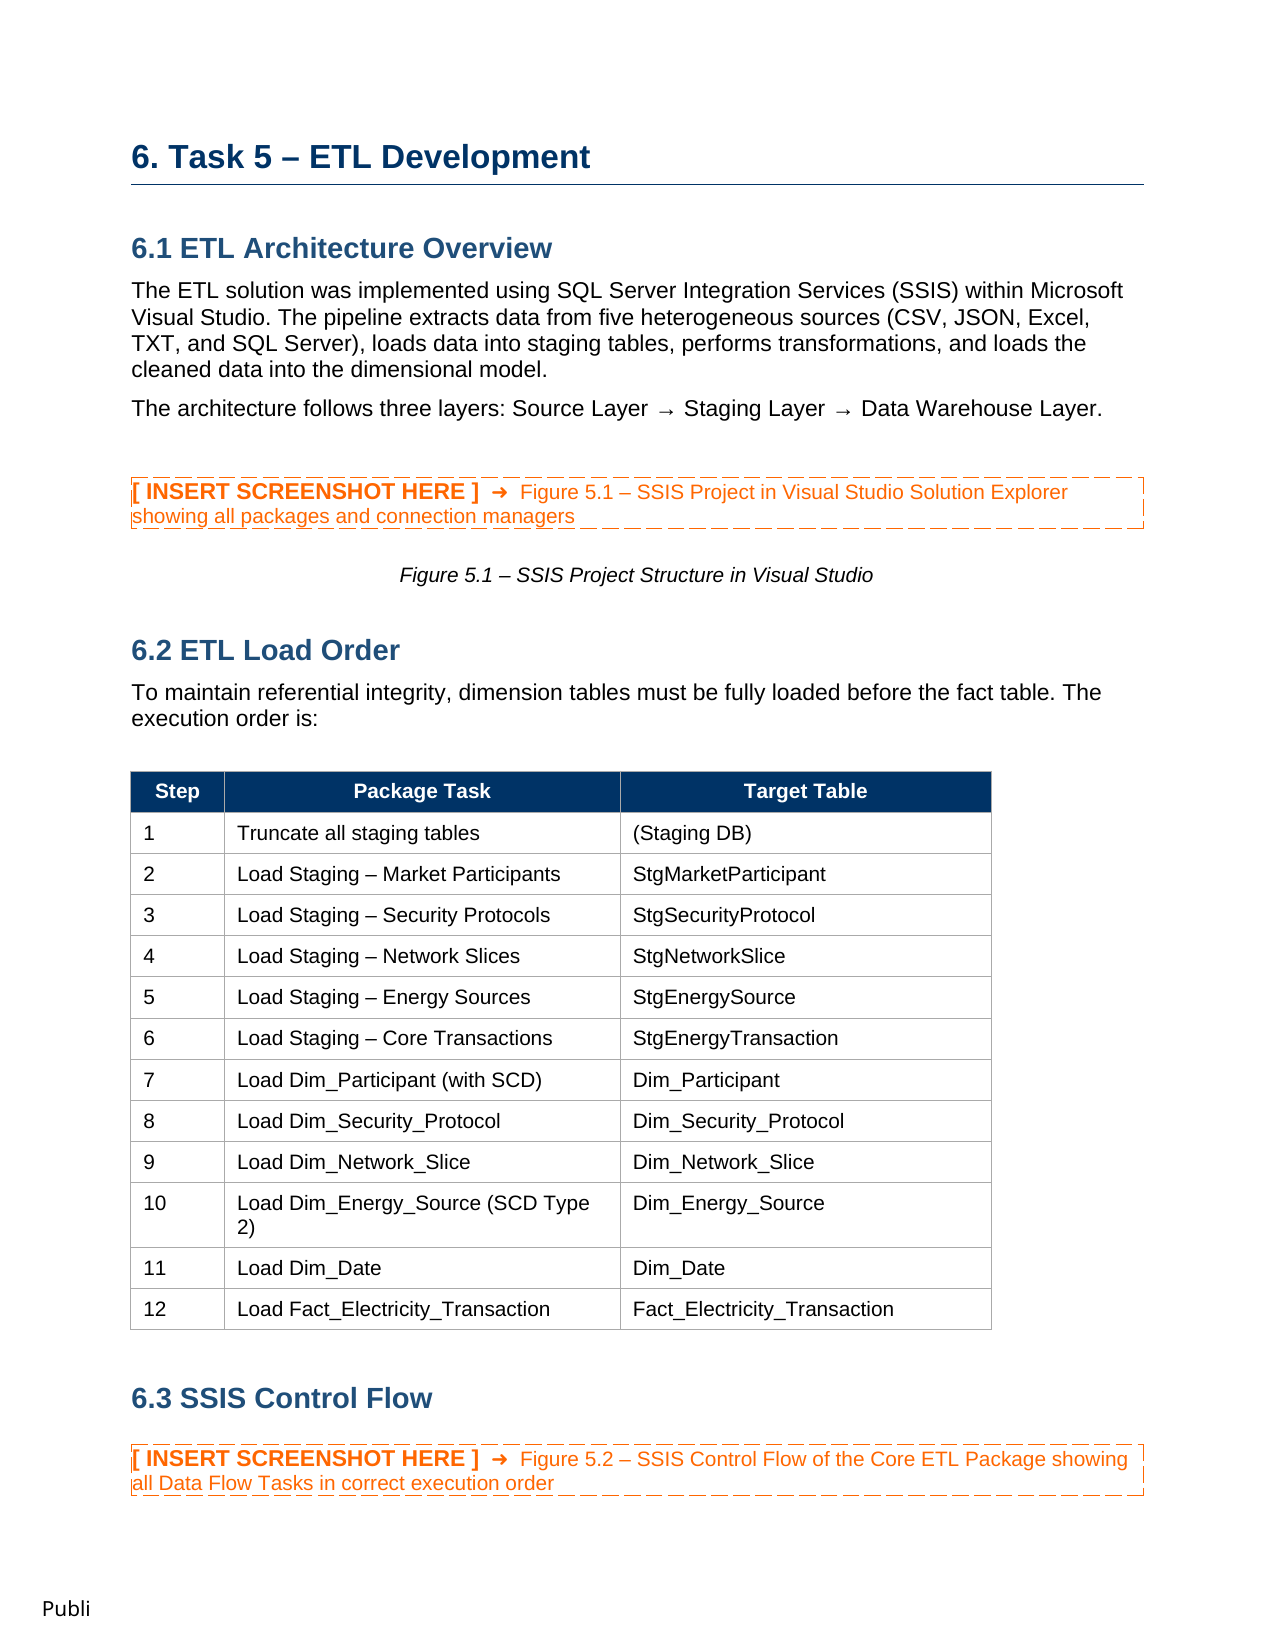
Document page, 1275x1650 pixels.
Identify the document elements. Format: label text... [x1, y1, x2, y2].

table_cell 7 [131, 1060, 224, 1100]
table_cell 2 [131, 854, 224, 894]
text [ INSERT SCREENSHOT HERE ] ➜ Figure 5.1 – SSIS Project in Visual Studio Solution Explorer showing all packages and connection managers [131, 477, 1144, 528]
table_cell 5 [131, 977, 224, 1017]
table_cell 6 [131, 1019, 224, 1058]
table_cell 9 [131, 1142, 224, 1182]
table_cell 3 [131, 895, 224, 935]
table_cell StgEnergyTransaction [621, 1019, 991, 1058]
table_cell Truncate all staging tables [225, 813, 620, 853]
table_cell Load Fact_Electricity_Transaction [225, 1289, 620, 1329]
table_cell 11 [131, 1248, 224, 1288]
subtitle 6.1 ETL Architecture Overview [131, 231, 1144, 265]
table_cell Dim_Date [621, 1248, 991, 1288]
table_cell 10 [131, 1183, 224, 1247]
table_cell Load Dim_Participant (with SCD) [225, 1060, 620, 1100]
table_cell StgSecurityProtocol [621, 895, 991, 935]
table_cell Load Staging – Market Participants [225, 854, 620, 894]
subtitle 6.2 ETL Load Order [131, 633, 1144, 666]
table_cell Load Staging – Core Transactions [225, 1019, 620, 1058]
table_cell 8 [131, 1101, 224, 1141]
table_cell Load Dim_Energy_Source (SCD Type 2) [225, 1183, 620, 1247]
table_cell Dim_Network_Slice [621, 1142, 991, 1182]
table_cell Load Dim_Date [225, 1248, 620, 1288]
table_cell Load Staging – Security Protocols [225, 895, 620, 935]
table_cell StgMarketParticipant [621, 854, 991, 894]
table_cell Fact_Electricity_Transaction [621, 1289, 991, 1329]
table_cell 1 [131, 813, 224, 853]
table_cell Dim_Security_Protocol [621, 1101, 991, 1141]
table_header Target Table [621, 772, 991, 812]
table_cell StgNetworkSlice [621, 936, 991, 976]
table_cell StgEnergySource [621, 977, 991, 1017]
table_cell 4 [131, 936, 224, 976]
table_cell Load Dim_Network_Slice [225, 1142, 620, 1182]
table_cell Load Staging – Network Slices [225, 936, 620, 976]
subtitle 6. Task 5 – ETL Development [131, 138, 1144, 184]
text Figure 5.1 – SSIS Project Structure in Visual Studio [131, 563, 1144, 587]
table_cell Load Staging – Energy Sources [225, 977, 620, 1017]
table_header Package Task [225, 772, 620, 812]
subtitle 6.3 SSIS Control Flow [131, 1381, 1144, 1415]
text To maintain referential integrity, dimension tables must be fully loaded before the fact table. The execution order is: [131, 679, 1144, 732]
text The ETL solution was implemented using SQL Server Integration Services (SSIS) within Microsoft Visual Studio. The pipeline extracts data from five heterogeneous sources (CSV, JSON, Excel, TXT, and SQL Server), loads data into staging tables, performs transformations, and loads the cleaned data into the dimensional model. [131, 277, 1144, 383]
text [ INSERT SCREENSHOT HERE ] ➜ Figure 5.2 – SSIS Control Flow of the Core ETL Package showing all Data Flow Tasks in correct execution order [131, 1444, 1144, 1495]
table_cell Dim_Participant [621, 1060, 991, 1100]
text The architecture follows three layers: Source Layer → Staging Layer → Data Warehouse Layer. [131, 395, 1144, 422]
table_cell Load Dim_Security_Protocol [225, 1101, 620, 1141]
table_cell (Staging DB) [621, 813, 991, 853]
table_header Step [131, 772, 224, 812]
table_cell Dim_Energy_Source [621, 1183, 991, 1247]
table_cell 12 [131, 1289, 224, 1329]
